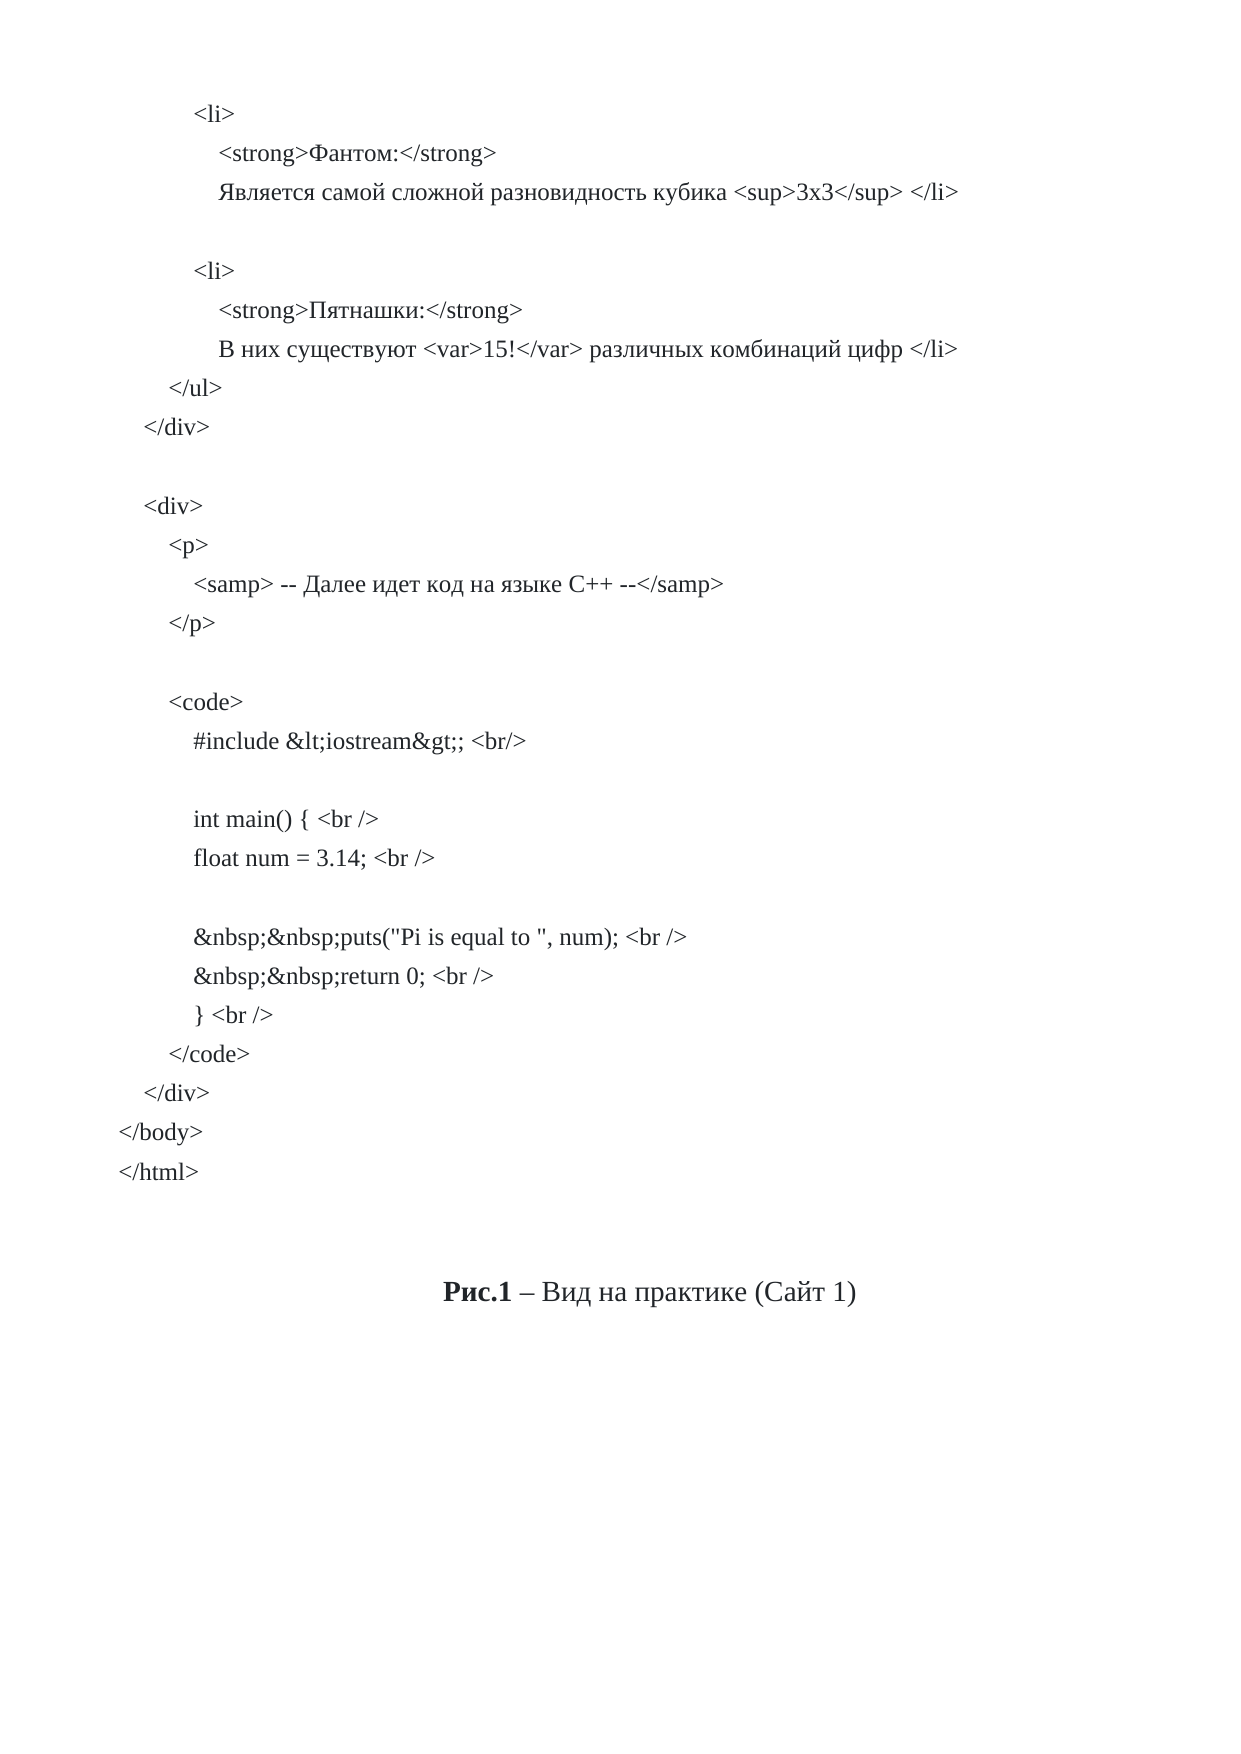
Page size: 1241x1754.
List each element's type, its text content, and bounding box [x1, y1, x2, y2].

text Является самой сложной разновидность кубика <sup>3х3</sup> </li> [118, 177, 1181, 206]
text В них существуют <var>15!</var> различных комбинаций цифр </li> [118, 334, 1181, 363]
text <li> [118, 99, 1181, 128]
text </html> [118, 1157, 1181, 1185]
text </code> [118, 1039, 1181, 1068]
text &nbsp;&nbsp;puts("Pi is equal to ", num); <br /> [118, 922, 1181, 950]
text <li> [118, 256, 1181, 284]
text </p> [118, 608, 1181, 637]
text &nbsp;&nbsp;return 0; <br /> [118, 961, 1181, 989]
text <strong>Фантом:</strong> [118, 138, 1181, 167]
text float num = 3.14; <br /> [118, 843, 1181, 872]
text } <br /> [118, 1000, 1181, 1029]
text <code> [118, 687, 1181, 715]
text Рис.1 – Вид на практике (Сайт 1) [118, 1274, 1181, 1308]
text </div> [118, 412, 1181, 441]
text <strong>Пятнашки:</strong> [118, 295, 1181, 324]
text </div> [118, 1078, 1181, 1107]
text <div> [118, 491, 1181, 519]
text #include &lt;iostream&gt;; <br/> [118, 726, 1181, 754]
text </body> [118, 1117, 1181, 1146]
text <samp> -- Далее идет код на языке C++ --</samp> [118, 569, 1181, 598]
text int main() { <br /> [118, 804, 1181, 833]
text <p> [118, 530, 1181, 559]
text </ul> [118, 373, 1181, 402]
